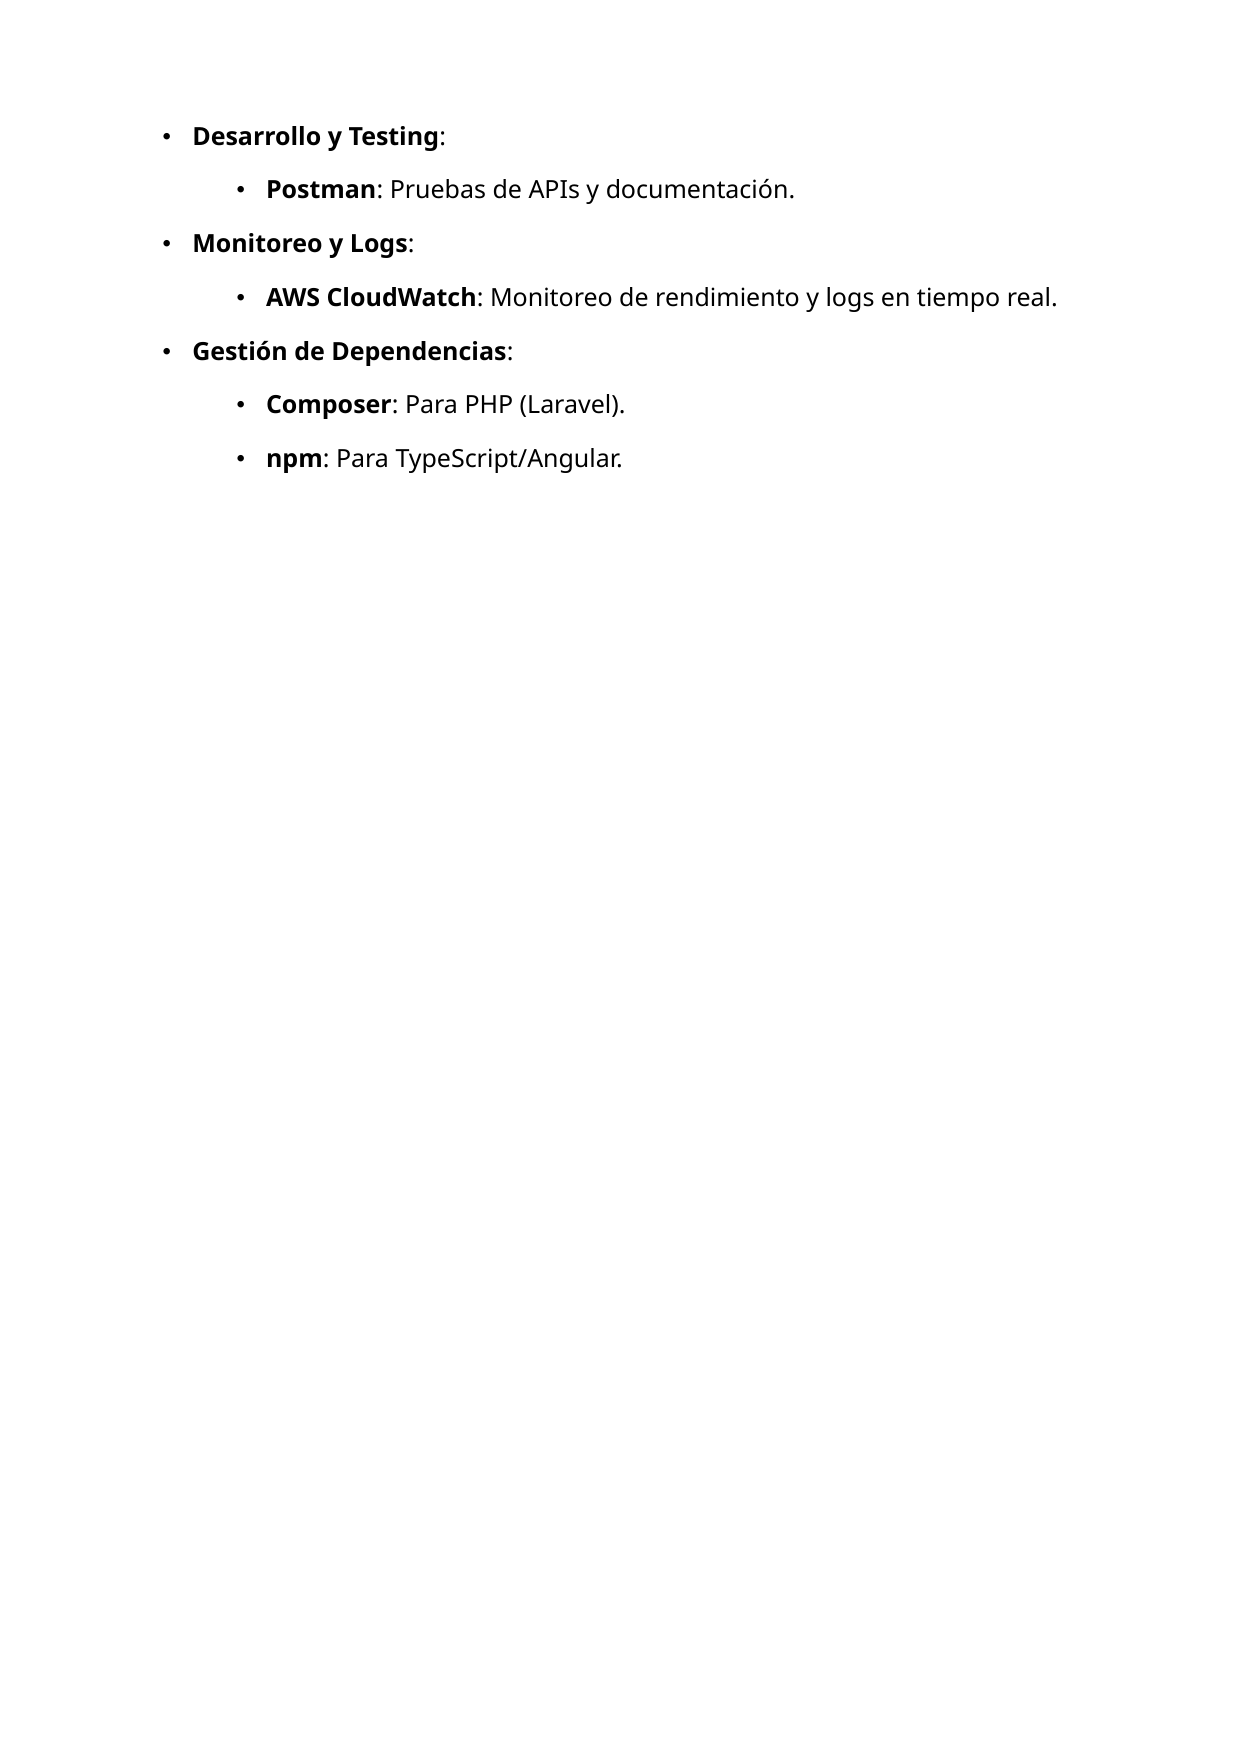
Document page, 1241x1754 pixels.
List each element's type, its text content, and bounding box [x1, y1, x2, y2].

list Postman: Pruebas de APIs y documentación. [236, 172, 1122, 206]
list Gestión de Dependencias: [162, 333, 1122, 367]
list Composer: Para PHP (Laravel). [236, 387, 1122, 421]
list Monitoreo y Logs: [162, 226, 1122, 260]
list npm: Para TypeScript/Angular. [236, 441, 1122, 475]
list Desarrollo y Testing: [162, 118, 1122, 152]
list AWS CloudWatch: Monitoreo de rendimiento y logs en tiempo real. [236, 279, 1122, 313]
